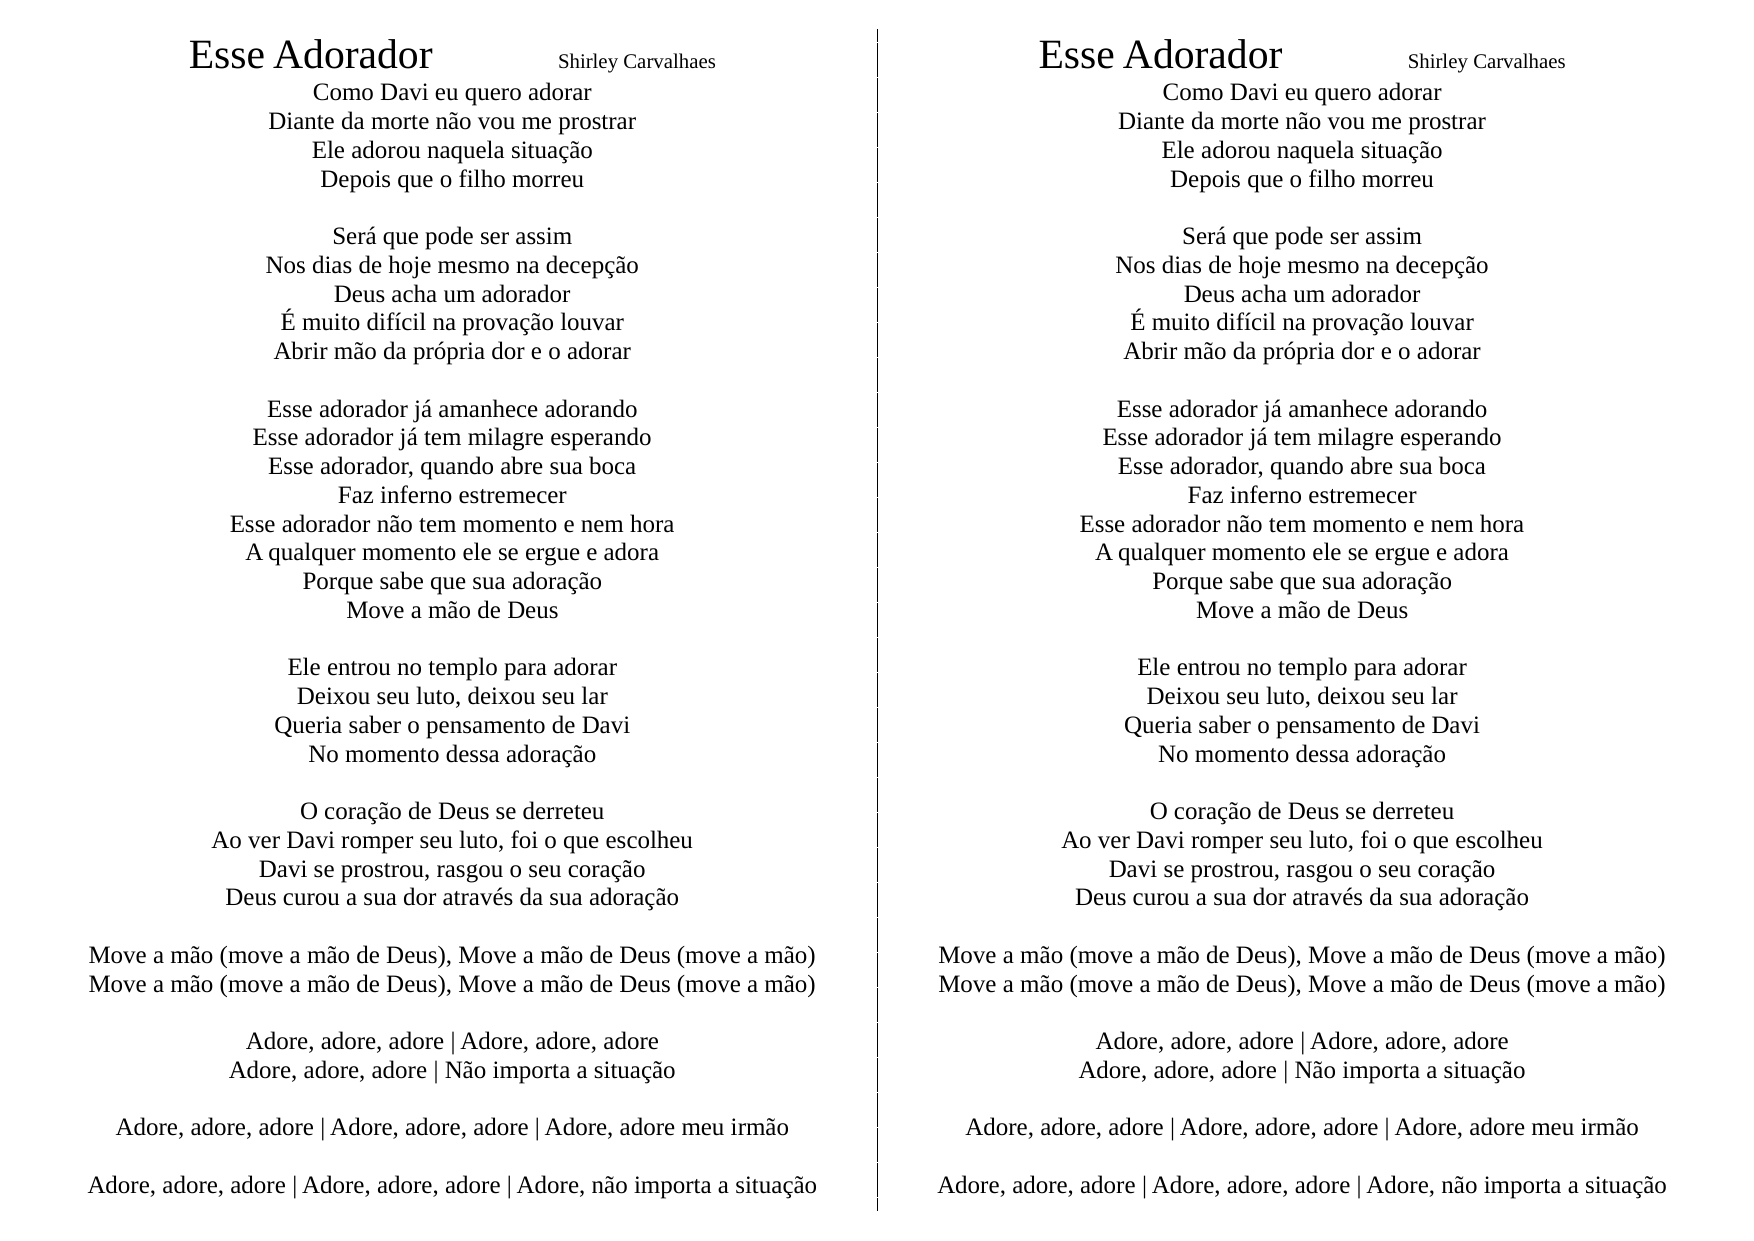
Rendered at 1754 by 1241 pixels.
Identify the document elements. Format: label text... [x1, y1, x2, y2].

text O coração de Deus se derreteu [29, 796, 875, 825]
text Davi se prostrou, rasgou o seu coração [29, 854, 875, 882]
text Move a mão (move a mão de Deus), Move a mão de Deus (move a mão) [879, 969, 1724, 997]
text Ele entrou no templo para adorar [879, 652, 1724, 681]
text Como Davi eu quero adorar [29, 77, 875, 106]
text Queria saber o pensamento de Davi [879, 710, 1724, 739]
text Deus curou a sua dor através da sua adoração [879, 882, 1724, 911]
text Abrir mão da própria dor e o adorar [29, 336, 875, 365]
text Esse adorador, quando abre sua boca [879, 451, 1724, 480]
text A qualquer momento ele se ergue e adora [879, 537, 1724, 566]
text Esse adorador já amanhece adorando [29, 394, 875, 422]
text Deixou seu luto, deixou seu lar [29, 681, 875, 710]
text É muito difícil na provação louvar [879, 307, 1724, 336]
text Abrir mão da própria dor e o adorar [879, 336, 1724, 365]
text Ele adorou naquela situação [879, 135, 1724, 164]
text É muito difícil na provação louvar [29, 307, 875, 336]
text Move a mão de Deus [879, 595, 1724, 624]
text No momento dessa adoração [879, 739, 1724, 767]
text Esse adorador não tem momento e nem hora [29, 509, 875, 537]
text Deus acha um adorador [29, 279, 875, 307]
text Diante da morte não vou me prostrar [879, 106, 1724, 135]
text Faz inferno estremecer [879, 480, 1724, 509]
text Esse adorador, quando abre sua boca [29, 451, 875, 480]
text Nos dias de hoje mesmo na decepção [29, 250, 875, 279]
text Move a mão de Deus [29, 595, 875, 624]
text Ao ver Davi romper seu luto, foi o que escolheu [29, 825, 875, 854]
text Esse adorador já tem milagre esperando [29, 422, 875, 451]
text Depois que o filho morreu [29, 164, 875, 192]
text Será que pode ser assim [879, 221, 1724, 250]
text Faz inferno estremecer [29, 480, 875, 509]
text Adore, adore, adore | Adore, adore, adore | Adore, adore meu irmão [29, 1112, 875, 1141]
text Adore, adore, adore | Não importa a situação [29, 1055, 875, 1084]
text Esse adorador já tem milagre esperando [879, 422, 1724, 451]
text Davi se prostrou, rasgou o seu coração [879, 854, 1724, 882]
text Adore, adore, adore | Não importa a situação [879, 1055, 1724, 1084]
text Esse Adorador Shirley Carvalhaes [879, 29, 1724, 77]
text Deus acha um adorador [879, 279, 1724, 307]
text A qualquer momento ele se ergue e adora [29, 537, 875, 566]
text Move a mão (move a mão de Deus), Move a mão de Deus (move a mão) [29, 940, 875, 969]
text Esse adorador já amanhece adorando [879, 394, 1724, 422]
text Nos dias de hoje mesmo na decepção [879, 250, 1724, 279]
text Depois que o filho morreu [879, 164, 1724, 192]
text No momento dessa adoração [29, 739, 875, 767]
text Adore, adore, adore | Adore, adore, adore | Adore, não importa a situação [879, 1170, 1724, 1199]
text Deixou seu luto, deixou seu lar [879, 681, 1724, 710]
text Porque sabe que sua adoração [29, 566, 875, 595]
text Ele entrou no templo para adorar [29, 652, 875, 681]
text Será que pode ser assim [29, 221, 875, 250]
text Ao ver Davi romper seu luto, foi o que escolheu [879, 825, 1724, 854]
text Move a mão (move a mão de Deus), Move a mão de Deus (move a mão) [879, 940, 1724, 969]
text Ele adorou naquela situação [29, 135, 875, 164]
text O coração de Deus se derreteu [879, 796, 1724, 825]
text Adore, adore, adore | Adore, adore, adore | Adore, não importa a situação [29, 1170, 875, 1199]
text Diante da morte não vou me prostrar [29, 106, 875, 135]
text Adore, adore, adore | Adore, adore, adore [29, 1026, 875, 1055]
text Porque sabe que sua adoração [879, 566, 1724, 595]
text Move a mão (move a mão de Deus), Move a mão de Deus (move a mão) [29, 969, 875, 997]
text Deus curou a sua dor através da sua adoração [29, 882, 875, 911]
text Adore, adore, adore | Adore, adore, adore | Adore, adore meu irmão [879, 1112, 1724, 1141]
text Esse adorador não tem momento e nem hora [879, 509, 1724, 537]
text Adore, adore, adore | Adore, adore, adore [879, 1026, 1724, 1055]
text Como Davi eu quero adorar [879, 77, 1724, 106]
text Queria saber o pensamento de Davi [29, 710, 875, 739]
text Esse Adorador Shirley Carvalhaes [29, 29, 875, 77]
